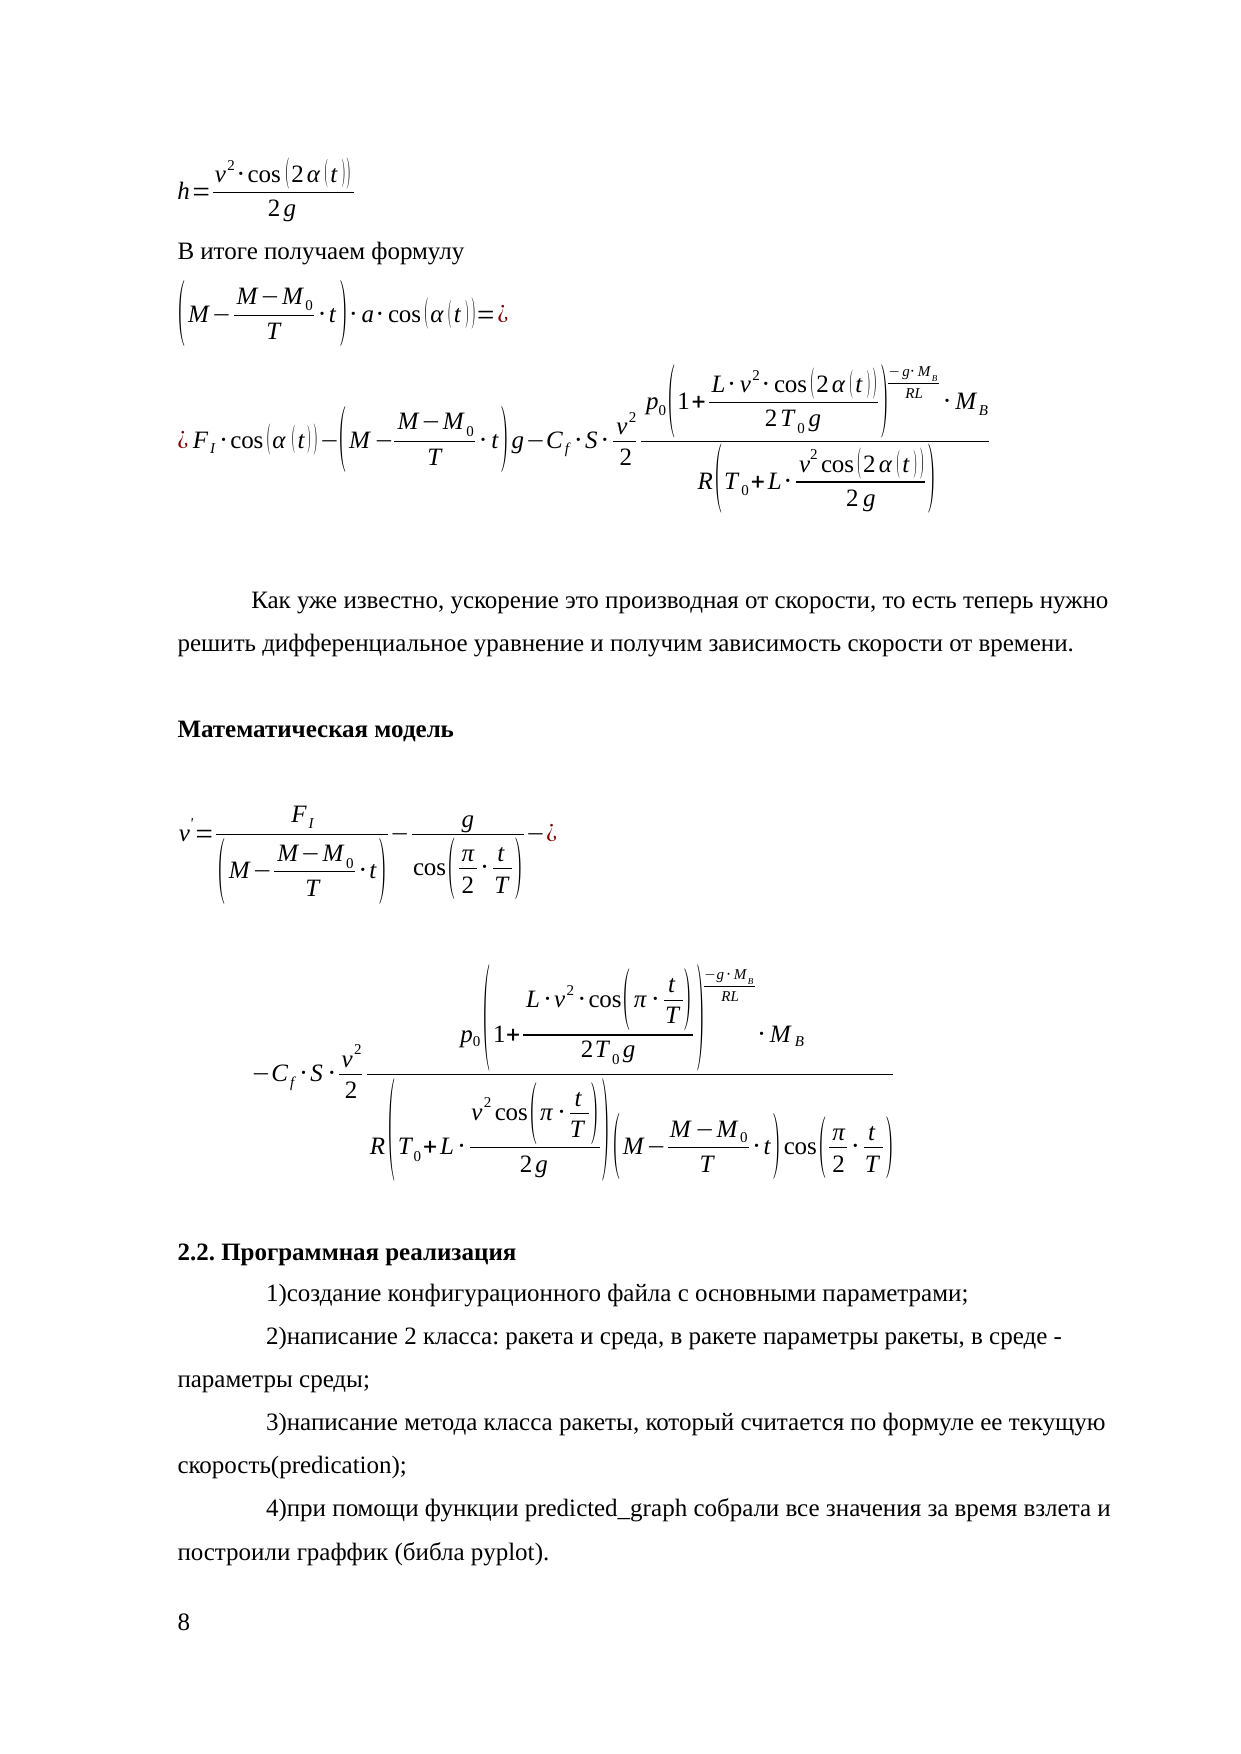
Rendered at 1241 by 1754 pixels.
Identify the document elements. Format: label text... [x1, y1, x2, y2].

text 3)написание метода класса ракеты, который считается по формуле ее текущую скорость(predication); [177, 1407, 1181, 1479]
text 2)написание 2 класса: ракета и среда, в ракете параметры ракеты, в среде - параметры среды; [177, 1321, 1181, 1393]
text 4)при помощи функции predicted_graph собрали все значения за время взлета и построили граффик (библа pyplot). [177, 1493, 1181, 1565]
text 1)создание конфигурационного файла с основными параметрами; [177, 1278, 1181, 1307]
text Математическая модель [177, 714, 1181, 743]
subtitle 2.2. Программная реализация [177, 1237, 1181, 1265]
text В итоге получаем формулу [177, 236, 1181, 265]
text Как уже известно, ускорение это производная от скорости, то есть теперь нужно решить дифференциальное уравнение и получим зависимость скорости от времени. [177, 585, 1181, 657]
